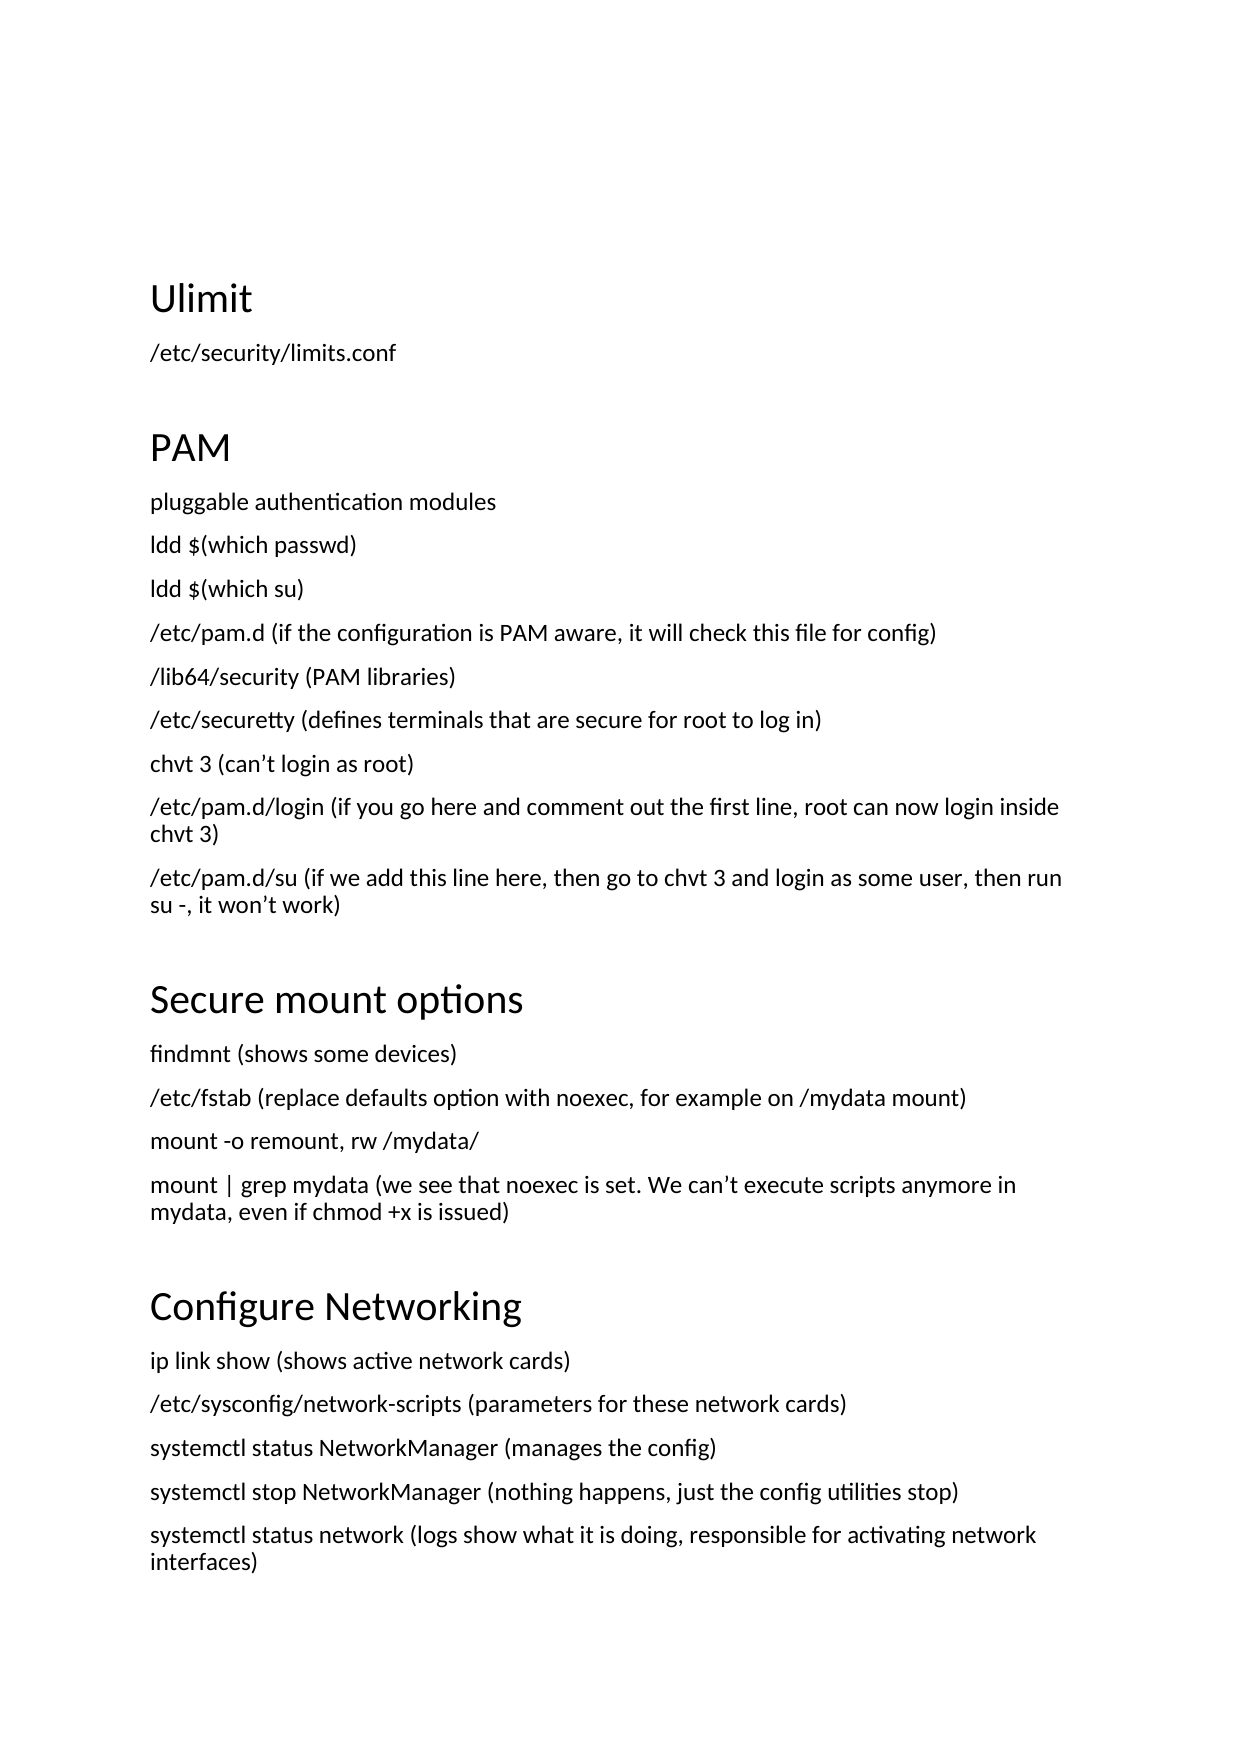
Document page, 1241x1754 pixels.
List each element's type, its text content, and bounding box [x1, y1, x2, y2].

text findmnt (shows some devices) [150, 1044, 1090, 1069]
text pluggable authentication modules [150, 492, 1090, 517]
text Configure Networking [150, 1289, 1090, 1331]
text /etc/pam.d (if the configuration is PAM aware, it will check this file for config) [150, 622, 1090, 647]
text /etc/security/limits.conf [150, 343, 1090, 368]
text ldd $(which su) [150, 579, 1090, 604]
text ip link show (shows active network cards) [150, 1351, 1090, 1376]
text systemctl status network (logs show what it is doing, responsible for activating network interfaces) [150, 1525, 1090, 1577]
text /etc/fstab (replace defaults option with noexec, for example on /mydata mount) [150, 1087, 1090, 1112]
text Ulimit [150, 281, 1090, 323]
text /etc/pam.d/su (if we add this line here, then go to chvt 3 and login as some user, then run su -, it won’t work) [150, 868, 1090, 920]
text /etc/pam.d/login (if you go here and comment out the first line, root can now login inside chvt 3) [150, 797, 1090, 849]
text Secure mount options [150, 982, 1090, 1024]
text /etc/securetty (defines terminals that are secure for root to log in) [150, 710, 1090, 735]
text /etc/sysconfig/network-scripts (parameters for these network cards) [150, 1394, 1090, 1419]
text systemctl status NetworkManager (manages the config) [150, 1438, 1090, 1463]
text PAM [150, 430, 1090, 472]
text systemctl stop NetworkManager (nothing happens, just the config utilities stop) [150, 1481, 1090, 1506]
text /lib64/security (PAM libraries) [150, 666, 1090, 691]
text ldd $(which passwd) [150, 535, 1090, 560]
text mount -o remount, rw /mydata/ [150, 1131, 1090, 1156]
text chvt 3 (can’t login as root) [150, 753, 1090, 778]
text mount | grep mydata (we see that noexec is set. We can’t execute scripts anymore in mydata, even if chmod +x is issued) [150, 1174, 1090, 1227]
